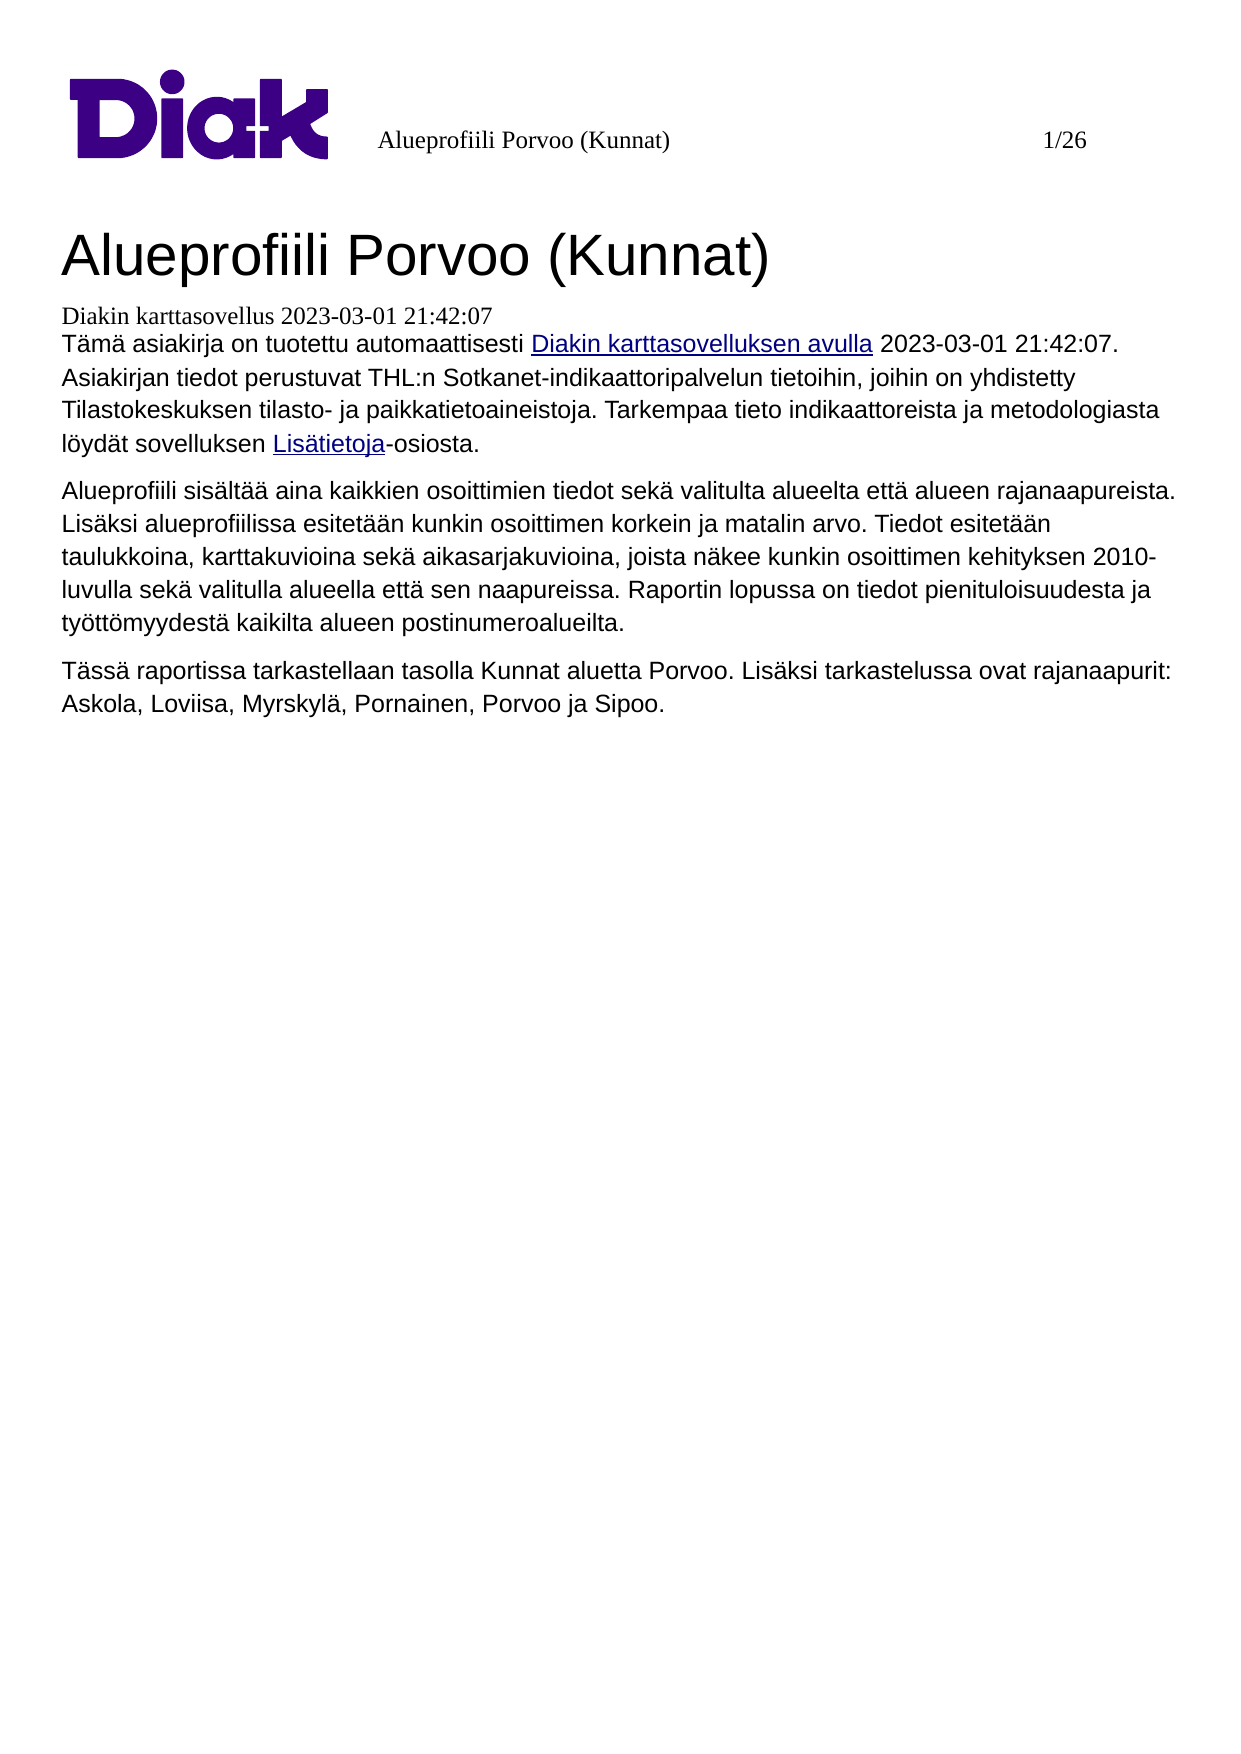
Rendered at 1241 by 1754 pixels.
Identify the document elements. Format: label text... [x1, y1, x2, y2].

text Diakin karttasovellus 2023-03-01 21:42:07 [61, 301, 1179, 329]
text Tämä asiakirja on tuotettu automaattisesti Diakin karttasovelluksen avulla 2023-03-01 21:42:07. Asiakirjan tiedot perustuvat THL:n Sotkanet-indikaattoripalvelun tietoihin, joihin on yhdistetty Tilastokeskuksen tilasto- ja paikkatietoaineistoja. Tarkempaa tieto indikaattoreista ja metodologiasta löydät sovelluksen Lisätietoja-osiosta. [61, 329, 1179, 457]
title Alueprofiili Porvoo (Kunnat) [61, 221, 1179, 288]
text Tässä raportissa tarkastellaan tasolla Kunnat aluetta Porvoo. Lisäksi tarkastelussa ovat rajanaapurit: Askola, Loviisa, Myrskylä, Pornainen, Porvoo ja Sipoo. [61, 656, 1179, 718]
text Alueprofiili sisältää aina kaikkien osoittimien tiedot sekä valitulta alueelta että alueen rajanaapureista. Lisäksi alueprofiilissa esitetään kunkin osoittimen korkein ja matalin arvo. Tiedot esitetään taulukkoina, karttakuvioina sekä aikasarjakuvioina, joista näkee kunkin osoittimen kehityksen 2010-luvulla sekä valitulla alueella että sen naapureissa. Raportin lopussa on tiedot pienituloisuudesta ja työttömyydestä kaikilta alueen postinumeroalueilta. [61, 476, 1179, 637]
